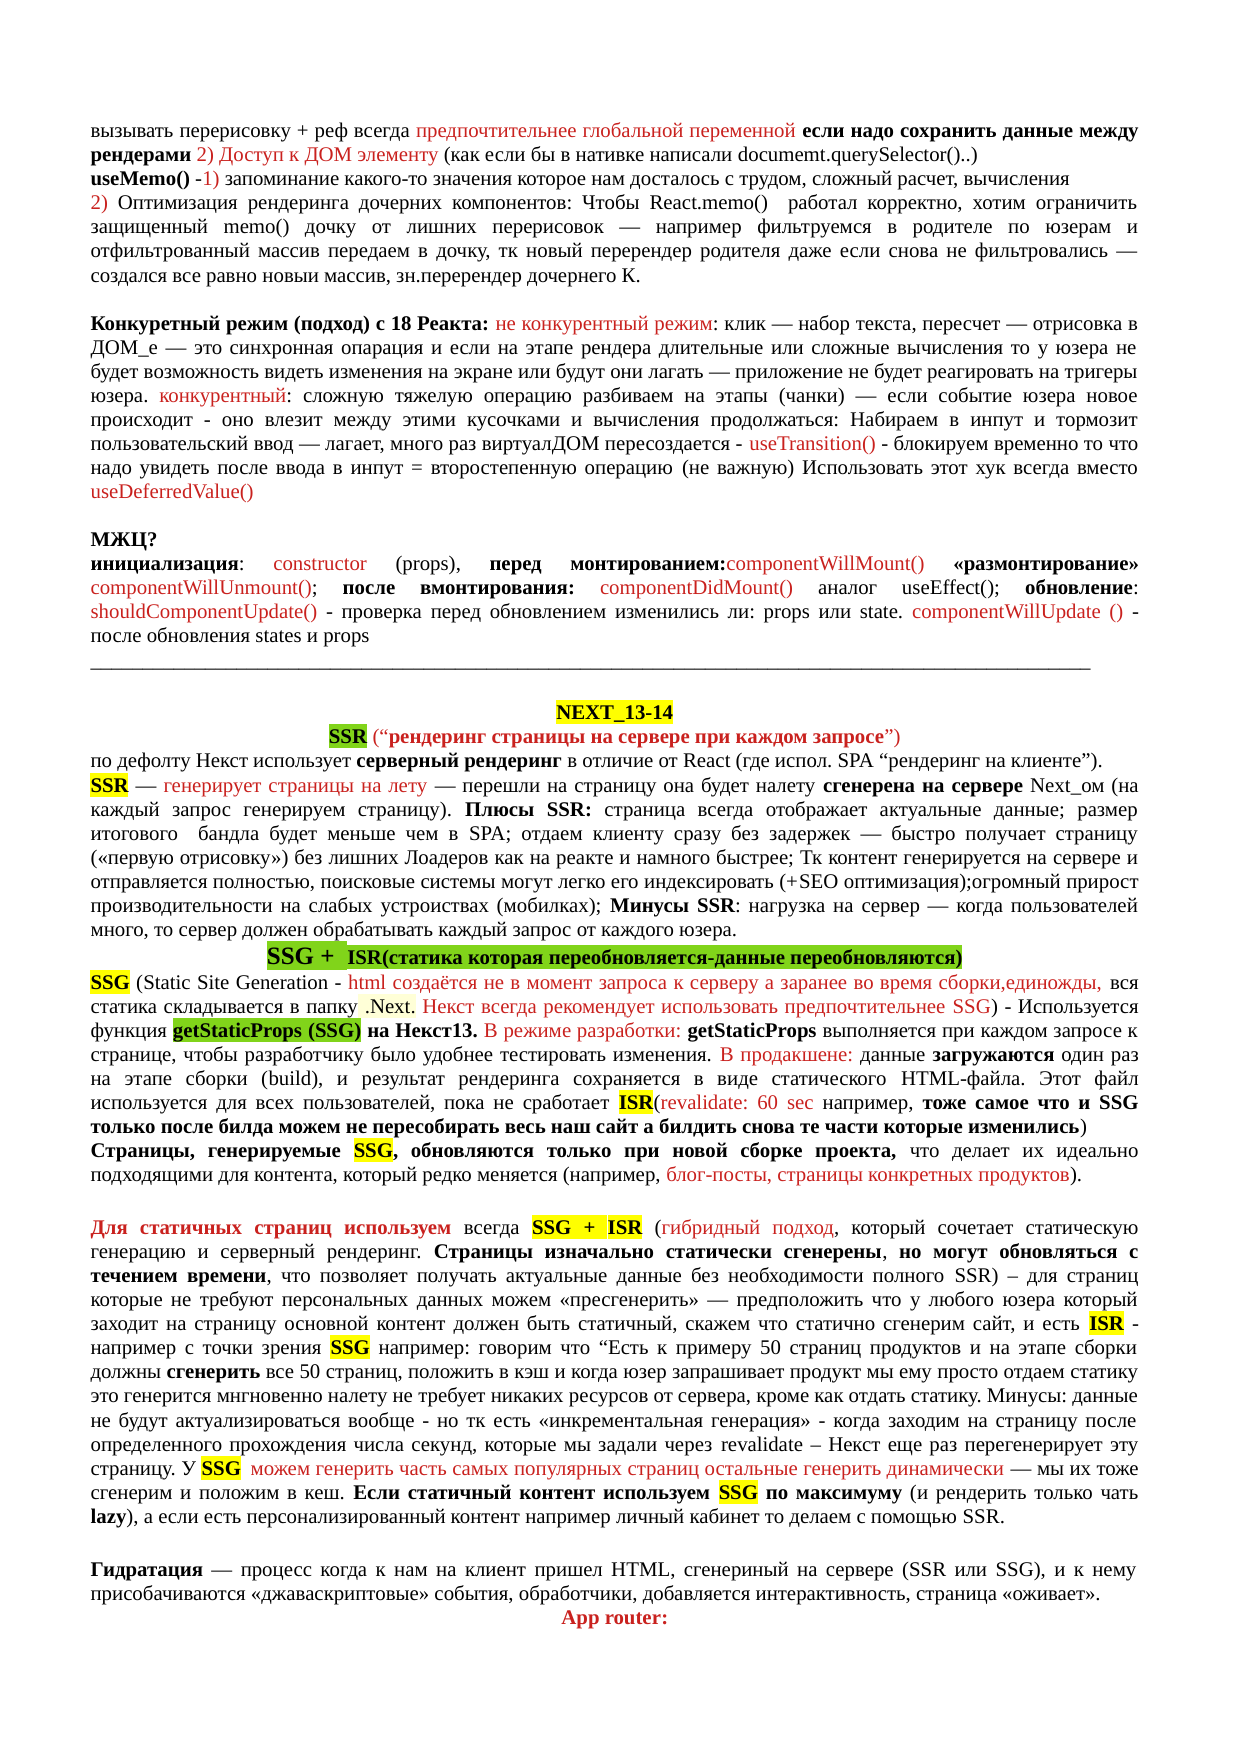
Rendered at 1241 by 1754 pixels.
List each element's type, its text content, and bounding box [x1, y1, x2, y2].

text Страницы, генерируемые SSG, обновляются только при новой сборке проекта, что делает их идеально подходящими для контента, который редко меняется (например, блог-посты, страницы конкретных продуктов). [90, 1138, 1139, 1186]
text Гидратация — процесс когда к нам на клиент пришел HTML, сгенериный на сервере (SSR или SSG), и к нему присобачиваются «джаваскриптовые» события, обработчики, добавляется интерактивность, страница «оживает». [90, 1557, 1139, 1605]
text NEXT_13-14 [90, 700, 1139, 724]
text вызывать перерисовку + реф всегда предпочтительнее глобальной переменной если надо сохранить данные между рендерами 2) Доступ к ДОМ элементу (как если бы в нативке написали documemt.querySelector()..) [90, 118, 1139, 166]
text useMemo() -1) запоминание какого-то значения которое нам досталось с трудом, сложный расчет, вычисления [90, 166, 1139, 190]
text SSR — генерирует страницы на лету — перешли на страницу она будет налету сгенерена на сервере Next_ом (на каждый запрос генерируем страницу). Плюсы SSR: страница всегда отображает актуальные данные; размер итогового бандла будет меньше чем в SPA; отдаем клиенту сразу без задержек — быстро получает страницу («первую отрисовку») без лишних Лоадеров как на реакте и намного быстрее; Тк контент генерируется на сервере и отправляется полностью, поисковые системы могут легко его индексировать (+SEO оптимизация);огромный прирост производительности на слабых устроиствах (мобилках); Минусы SSR: нагрузка на сервер — когда пользователей много, то сервер должен обрабатывать каждый запрос от каждого юзера. [90, 772, 1139, 941]
text ________________________________________________________________________________________________ [90, 647, 1139, 672]
text Для статичных страниц используем всегда SSG + ISR (гибридный подход, который сочетает статическую генерацию и серверный рендеринг. Страницы изначально статически сгенерены, но могут обновляться с течением времени, что позволяет получать актуальные данные без необходимости полного SSR) – для страниц которые не требуют персональных данных можем «пресгенерить» — предположить что у любого юзера который заходит на страницу основной контент должен быть статичный, скажем что статично сгенерим сайт, и есть ISR - например с точки зрения SSG например: говорим что “Есть к примеру 50 страниц продуктов и на этапе сборки должны сгенерить все 50 страниц, положить в кэш и когда юзер запрашивает продукт мы ему просто отдаем статику это генерится мнгновенно налету не требует никаких ресурсов от сервера, кроме как отдать статику. Минусы: данные не будут актуализироваться вообще - но тк есть «инкрементальная генерация» - когда заходим на страницу после определенного прохождения числа секунд, которые мы задали через revalidate – Некст еще раз перегенерирует эту страницу. У SSG можем генерить часть самых популярных страниц остальные генерить динамически — мы их тоже сгенерим и положим в кеш. Если статичный контент используем SSG по максимуму (и рендерить только чать lazy), а если есть персонализированный контент например личный кабинет то делаем с помощью SSR. [90, 1215, 1139, 1528]
text SSG + ISR(статика которая переобновляется-данные переобновляются) [90, 941, 1139, 970]
text инициализация: constructor (props), перед монтированием:componentWillMount() «размонтирование» componentWillUnmount(); после вмонтирования: componentDidMount() аналог useEffect(); обновление: shouldComponentUpdate() - проверка перед обновлением изменились ли: props или state. componentWillUpdate () - после обновления states и props [90, 551, 1139, 647]
text SSR (“рендеринг страницы на сервере при каждом запросе”) [90, 724, 1139, 748]
text SSG (Static Site Generation - html создаётся не в момент запроса к серверу а заранее во время сборки,единожды, вся статика складывается в папку .Next. Некст всегда рекомендует использовать предпочтительнее SSG) - Используется функция getStaticProps (SSG) на Некст13. В режиме разработки: getStaticProps выполняется при каждом запросе к странице, чтобы разработчику было удобнее тестировать изменения. В продакшене: данные загружаются один раз на этапе сборки (build), и результат рендеринга сохраняется в виде статического HTML-файла. Этот файл используется для всех пользователей, пока не сработает ISR(revalidate: 60 sec например, тоже самое что и SSG только после билда можем не пересобирать весь наш сайт а билдить снова те части которые изменились) [90, 970, 1139, 1138]
text App router: [90, 1605, 1139, 1629]
text 2) Оптимизация рендеринга дочерних компонентов: Чтобы React.memo() работал корректно, хотим ограничить защищенный memo() дочку от лишних перерисовок — например фильтруемся в родителе по юзерам и отфильтрованный массив передаем в дочку, тк новый перерендер родителя даже если снова не фильтровались — создался все равно новыи массив, зн.перерендер дочернего К. [90, 190, 1139, 287]
text МЖЦ? [90, 527, 1139, 551]
text Конкуретный режим (подход) с 18 Реакта: не конкурентный режим: клик — набор текста, пересчет — отрисовка в ДОМ_е — это синхронная опарация и если на этапе рендера длительные или сложные вычисления то у юзера не будет возможность видеть изменения на экране или будут они лагать — приложение не будет реагировать на тригеры юзера. конкурентный: сложную тяжелую операцию разбиваем на этапы (чанки) — если событие юзера новое происходит - оно влезит между этими кусочками и вычисления продолжаться: Набираем в инпут и тормозит пользовательский ввод — лагает, много раз виртуалДОМ пересоздается - useTransition() - блокируем временно то что надо увидеть после ввода в инпут = второстепенную операцию (не важную) Использовать этот хук всегда вместо useDeferredValue() [90, 311, 1139, 503]
text по дефолту Некст использует серверный рендеринг в отличие от React (где испол. SPA “рендеринг на клиенте”). [90, 748, 1139, 772]
